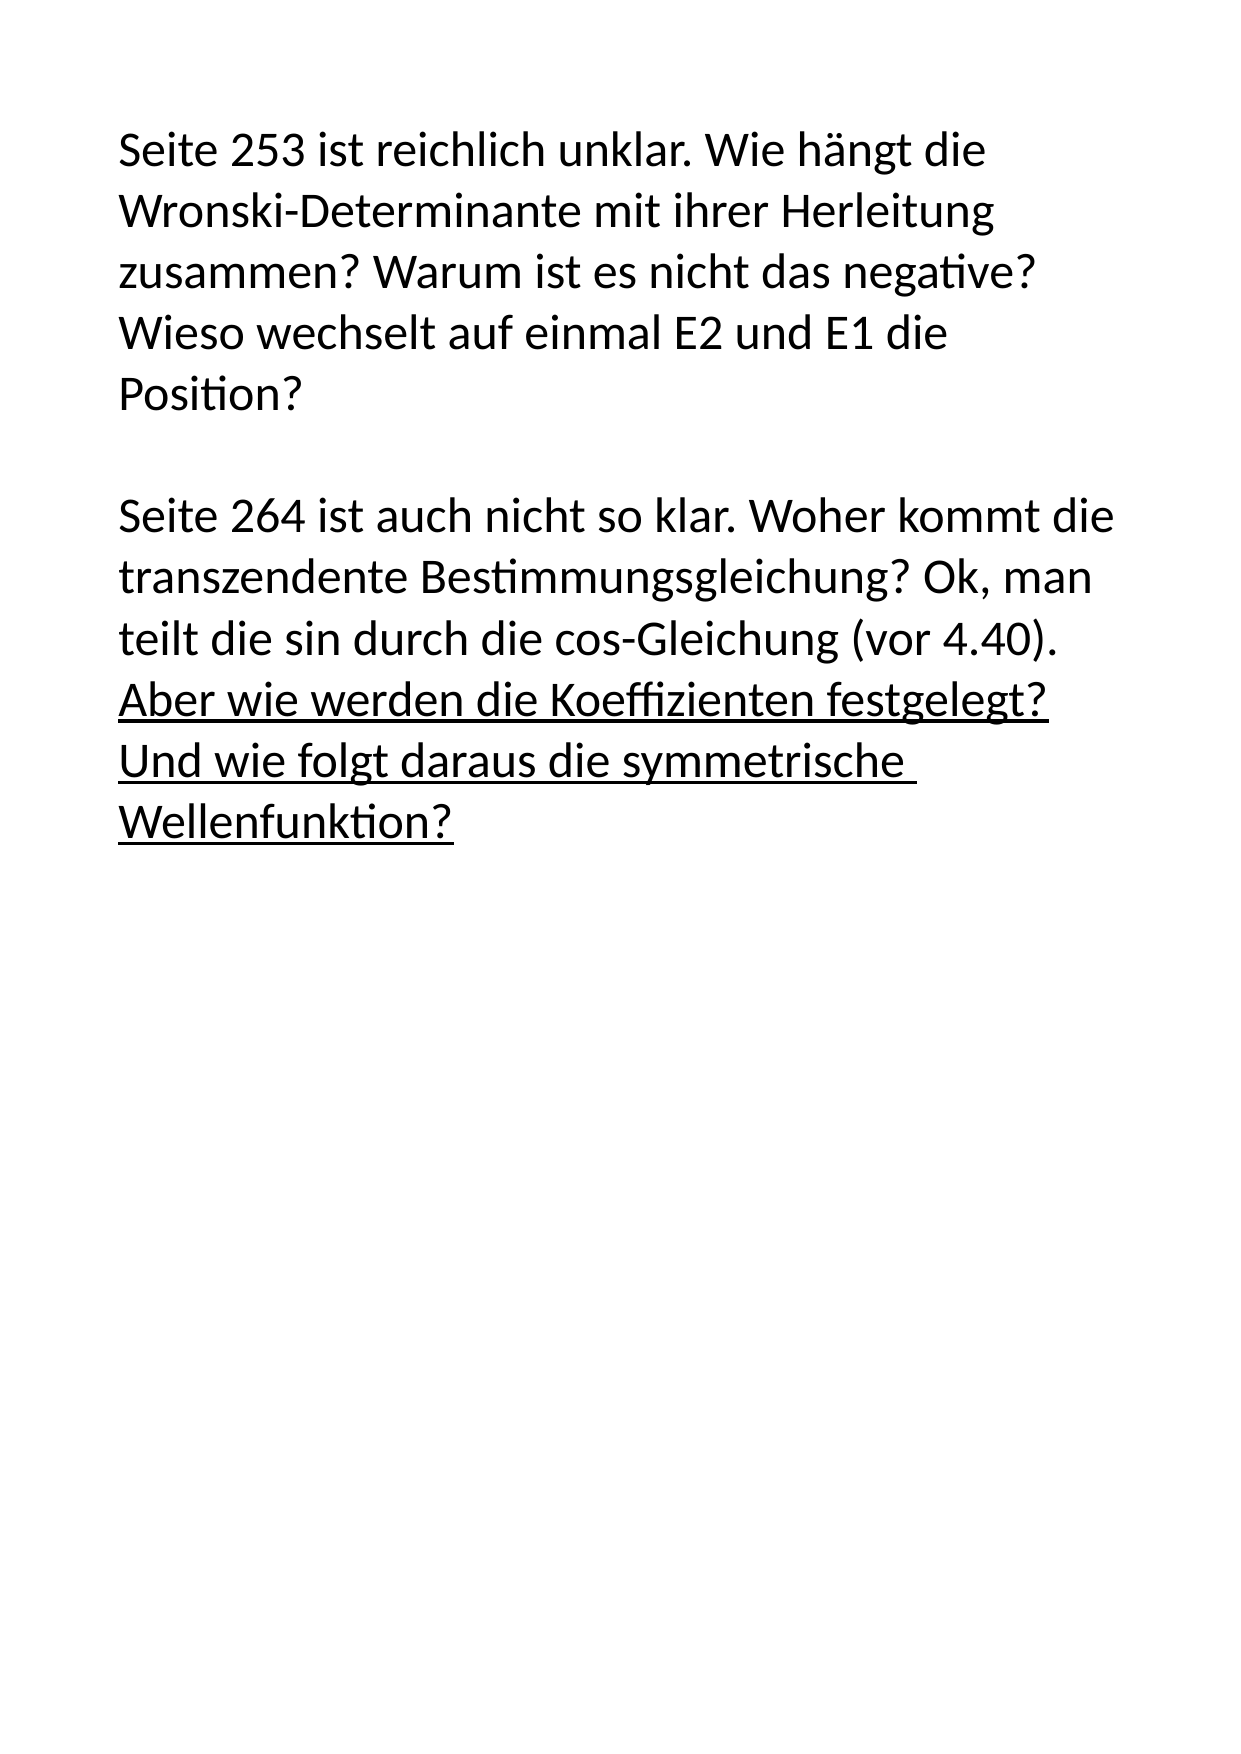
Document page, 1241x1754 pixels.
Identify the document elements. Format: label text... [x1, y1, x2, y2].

text Seite 253 ist reichlich unklar. Wie hängt die Wronski-Determinante mit ihrer Herleitung zusammen? Warum ist es nicht das negative? Wieso wechselt auf einmal E2 und E1 die Position? [118, 118, 1122, 423]
text Aber wie werden die Koeffizienten festgelegt? [118, 667, 1122, 728]
text Seite 264 ist auch nicht so klar. Woher kommt die transzendente Bestimmungsgleichung? Ok, man teilt die sin durch die cos-Gleichung (vor 4.40). [118, 484, 1122, 667]
text Und wie folgt daraus die symmetrische Wellenfunktion? [118, 728, 1122, 851]
